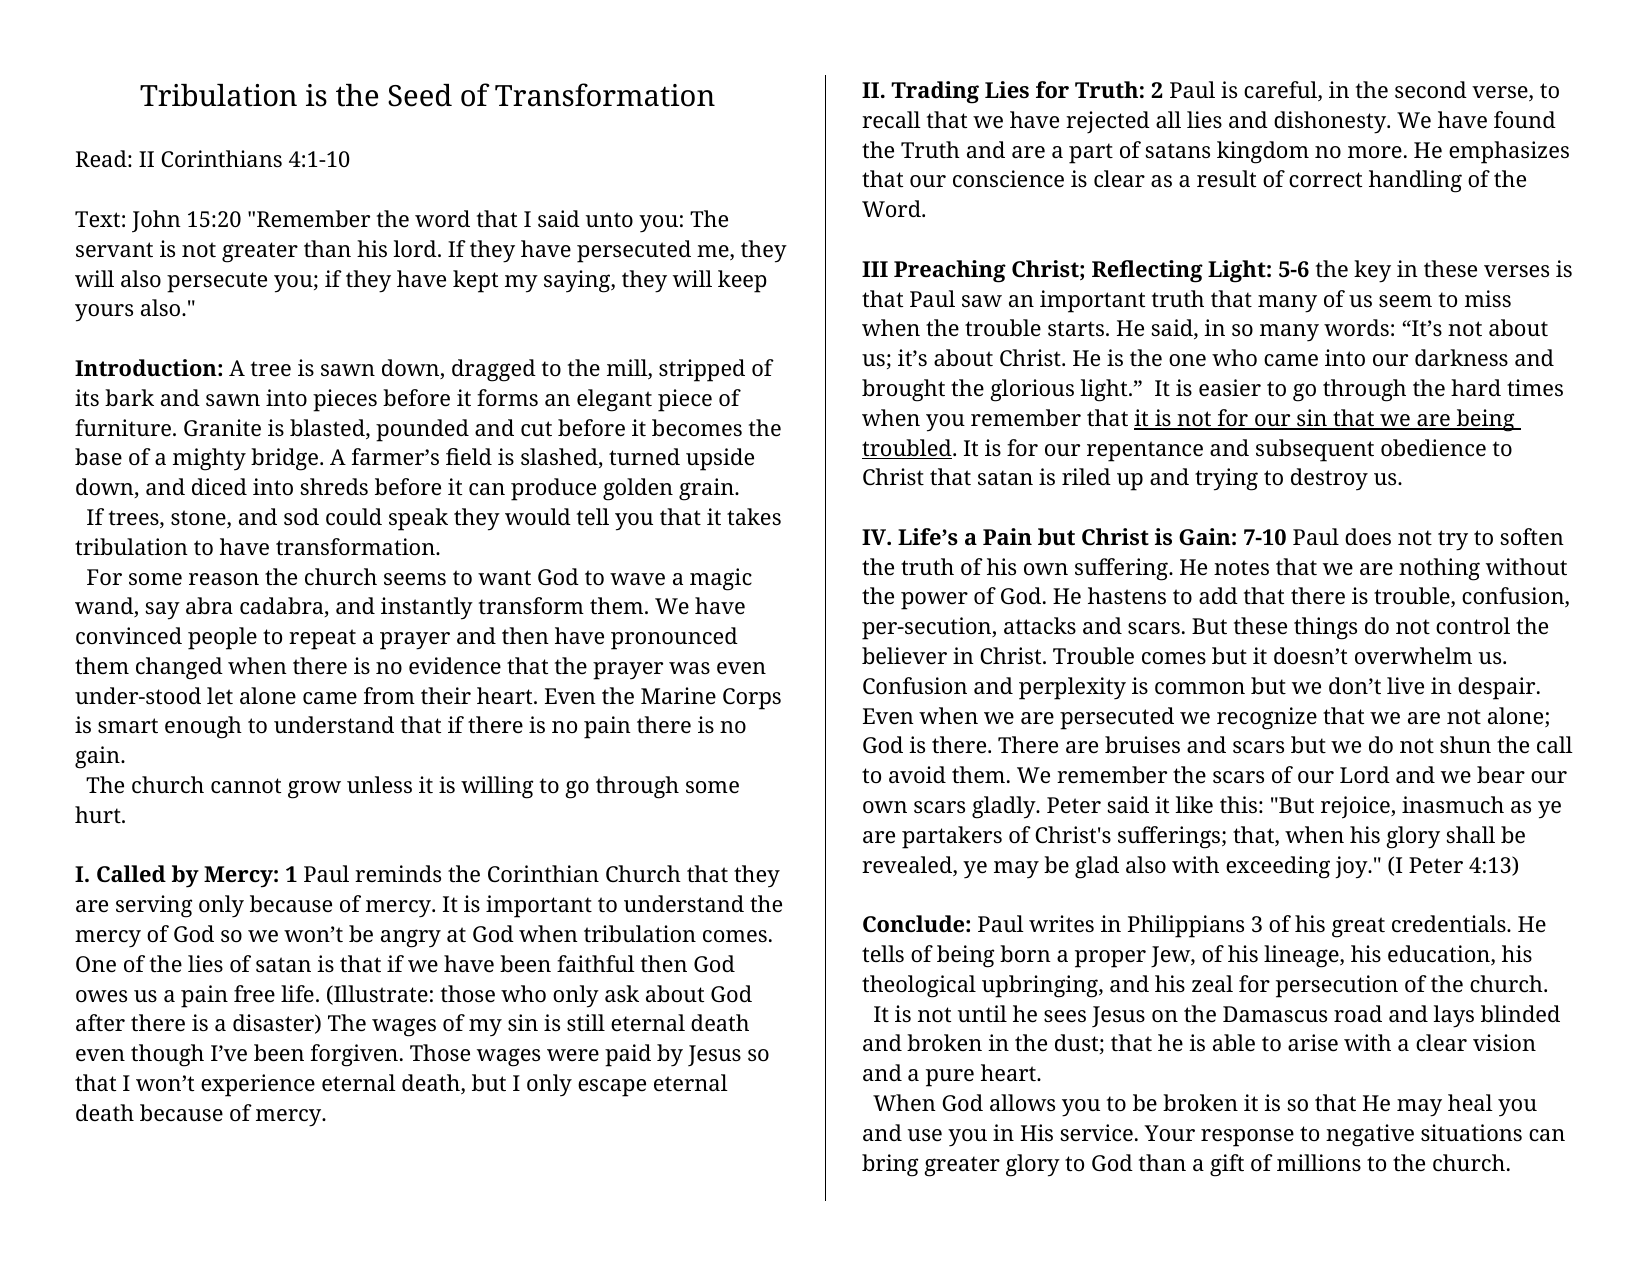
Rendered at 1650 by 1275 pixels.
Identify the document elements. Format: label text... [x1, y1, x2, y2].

text III Preaching Christ; Reflecting Light: 5-6 the key in these verses is that Paul saw an important truth that many of us seem to miss when the trouble starts. He said, in so many words: “It’s not about us; it’s about Christ. He is the one who came into our darkness and brought the glorious light.” It is easier to go through the hard times when you remember that it is not for our sin that we are being troubled. It is for our repentance and subsequent obedience to Christ that satan is riled up and trying to destroy us. [862, 254, 1575, 492]
text Text: John 15:20 "Remember the word that I said unto you: The servant is not greater than his lord. If they have persecuted me, they will also persecute you; if they have kept my saying, they will keep yours also." [75, 204, 788, 323]
text II. Trading Lies for Truth: 2 Paul is careful, in the second verse, to recall that we have rejected all lies and dishonesty. We have found the Truth and are a part of satans kingdom no more. He emphasizes that our conscience is clear as a result of correct handling of the Word. [862, 75, 1575, 224]
text If trees, stone, and sod could speak they would tell you that it takes tribulation to have transformation. [75, 502, 788, 562]
text Read: II Corinthians 4:1-10 [75, 144, 788, 174]
text Tribulation is the Seed of Transformation [75, 75, 788, 115]
text The church cannot grow unless it is willing to go through some hurt. [75, 770, 788, 830]
text I. Called by Mercy: 1 Paul reminds the Corinthian Church that they are serving only because of mercy. It is important to understand the mercy of God so we won’t be angry at God when tribulation comes. One of the lies of satan is that if we have been faithful then God owes us a pain free life. (Illustrate: those who only ask about God after there is a disaster) The wages of my sin is still eternal death even though I’ve been forgiven. Those wages were paid by Jesus so that I won’t experience eternal death, but I only escape eternal death because of mercy. [75, 859, 788, 1128]
text Conclude: Paul writes in Philippians 3 of his great credentials. He tells of being born a proper Jew, of his lineage, his education, his theological upbringing, and his zeal for persecution of the church. [862, 909, 1575, 998]
text Introduction: A tree is sawn down, dragged to the mill, stripped of its bark and sawn into pieces before it forms an elegant piece of furniture. Granite is blasted, pounded and cut before it becomes the base of a mighty bridge. A farmer’s field is slashed, turned upside down, and diced into shreds before it can produce golden grain. [75, 353, 788, 502]
text When God allows you to be broken it is so that He may heal you and use you in His service. Your response to negative situations can bring greater glory to God than a gift of millions to the church. [862, 1088, 1575, 1177]
text IV. Life’s a Pain but Christ is Gain: 7-10 Paul does not try to soften the truth of his own suffering. He notes that we are nothing without the power of God. He hastens to add that there is trouble, confusion, per-secution, attacks and scars. But these things do not control the believer in Christ. Trouble comes but it doesn’t overwhelm us. Confusion and perplexity is common but we don’t live in despair. Even when we are persecuted we recognize that we are not alone; God is there. There are bruises and scars but we do not shun the call to avoid them. We remember the scars of our Lord and we bear our own scars gladly. Peter said it like this: "But rejoice, inasmuch as ye are partakers of Christ's sufferings; that, when his glory shall be revealed, ye may be glad also with exceeding joy." (I Peter 4:13) [862, 522, 1575, 879]
text For some reason the church seems to want God to wave a magic wand, say abra cadabra, and instantly transform them. We have convinced people to repeat a prayer and then have pronounced them changed when there is no evidence that the prayer was even under-stood let alone came from their heart. Even the Marine Corps is smart enough to understand that if there is no pain there is no gain. [75, 562, 788, 770]
text It is not until he sees Jesus on the Damascus road and lays blinded and broken in the dust; that he is able to arise with a clear vision and a pure heart. [862, 998, 1575, 1088]
